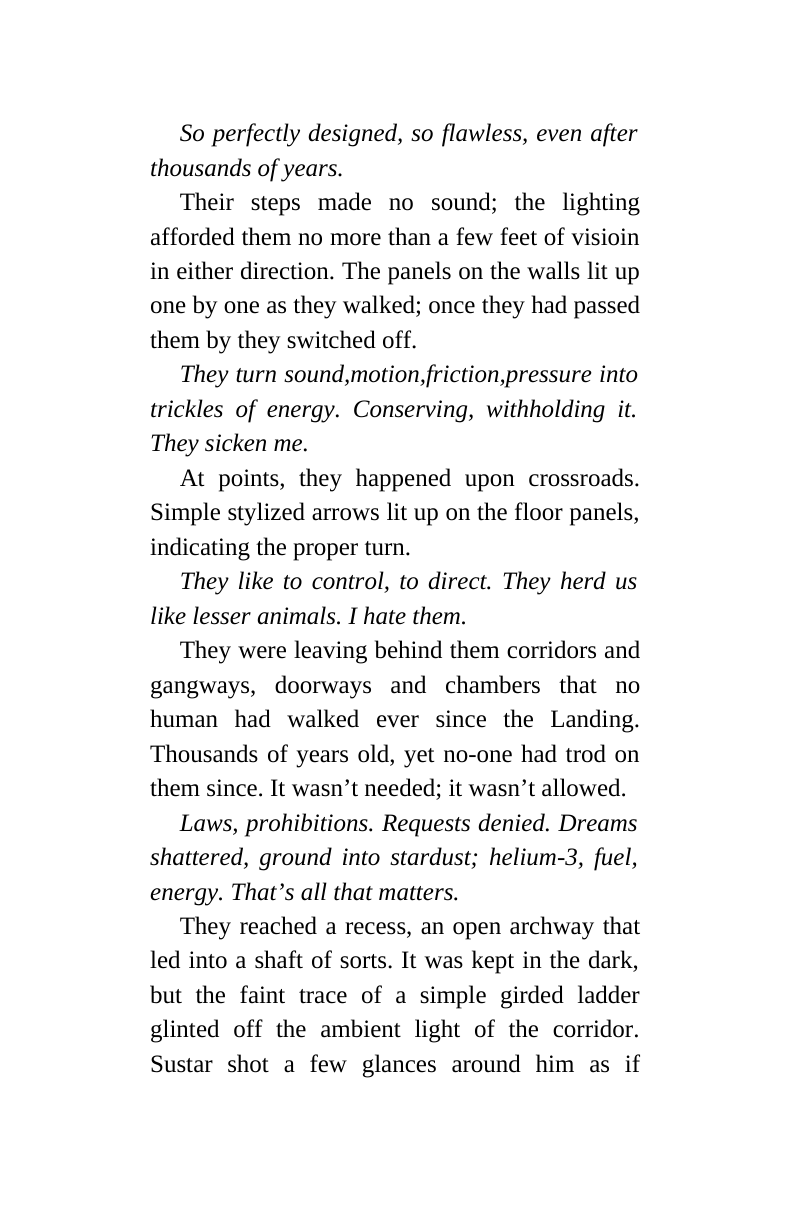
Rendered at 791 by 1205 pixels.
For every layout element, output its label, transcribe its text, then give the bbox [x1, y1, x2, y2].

text They were leaving behind them corridors and gangways, doorways and chambers that no human had walked ever since the Landing. Thousands of years old, yet no-one had trod on them since. It wasn’t needed; it wasn’t allowed. [150, 635, 640, 802]
text They reached a recess, an open archway that led into a shaft of sorts. It was kept in the dark, but the faint trace of a simple girded ladder glinted off the ambient light of the corridor. Sustar shot a few glances around him as if [150, 911, 640, 1078]
text They like to control, to direct. They herd us like lesser animals. I hate them. [150, 566, 640, 629]
text So perfectly designed, so flawless, even after thousands of years. [150, 118, 640, 181]
text Their steps made no sound; the lighting afforded them no more than a few feet of visioin in either direction. The panels on the walls lit up one by one as they walked; once they had passed them by they switched off. [150, 187, 640, 354]
text Laws, prohibitions. Requests denied. Dreams shattered, ground into stardust; helium-3, fuel, energy. That’s all that matters. [150, 808, 640, 905]
text At points, they happened upon crossroads. Simple stylized arrows lit up on the floor panels, indicating the proper turn. [150, 463, 640, 561]
text They turn sound,motion,friction,pressure into trickles of energy. Conserving, withholding it. They sicken me. [150, 359, 640, 457]
